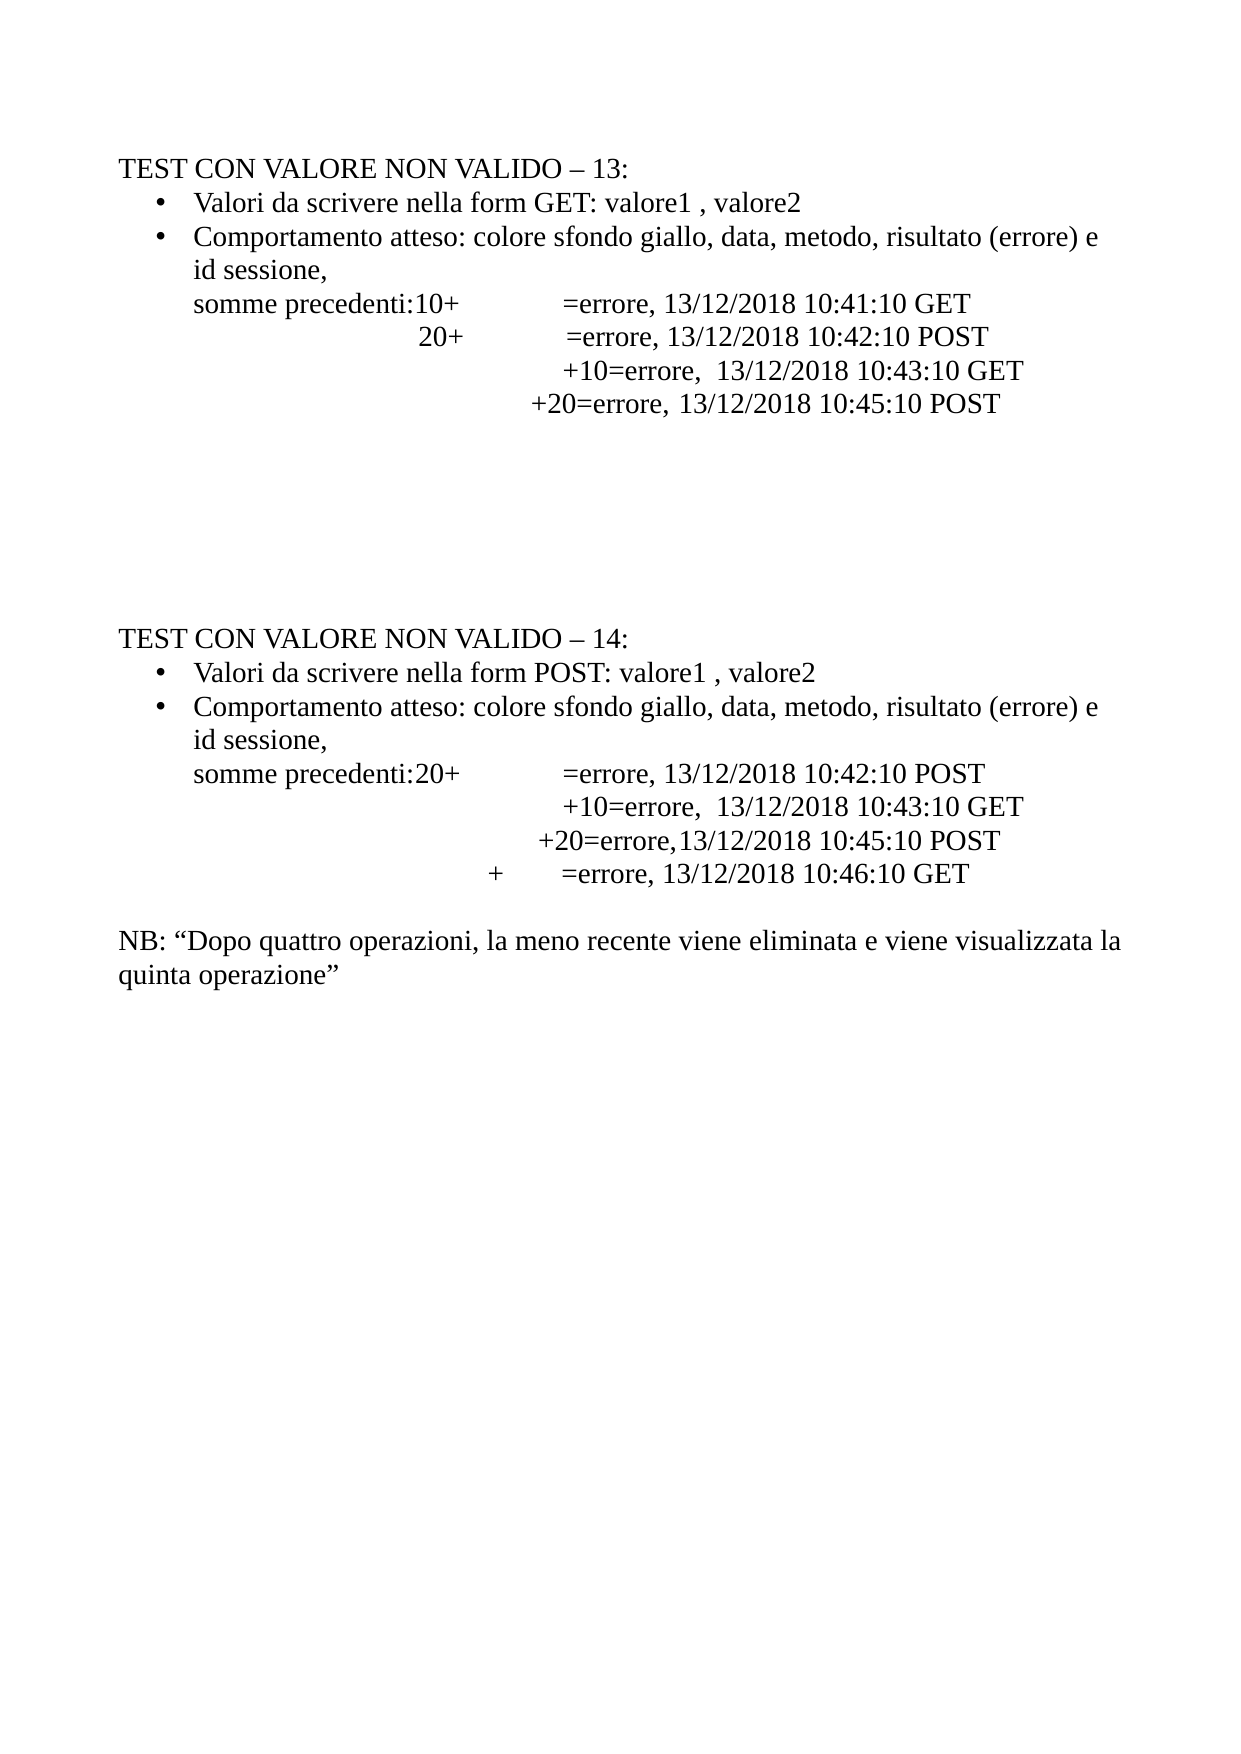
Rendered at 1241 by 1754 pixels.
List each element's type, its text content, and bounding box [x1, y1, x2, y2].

list Comportamento atteso: colore sfondo giallo, data, metodo, risultato (errore) e id sessione, [156, 689, 1122, 756]
list Valori da scrivere nella form POST: valore1 , valore2 [156, 655, 1122, 689]
text TEST CON VALORE NON VALIDO – 13: [118, 152, 1122, 185]
list 20+ =errore, 13/12/2018 10:42:10 POST [381, 319, 1122, 353]
list Comportamento atteso: colore sfondo giallo, data, metodo, risultato (errore) e id sessione, [156, 219, 1122, 286]
list somme precedenti: 20+ =errore, 13/12/2018 10:42:10 POST [156, 756, 1122, 789]
list +20=errore, 13/12/2018 10:45:10 POST [493, 387, 1122, 420]
list Valori da scrivere nella form GET: valore1 , valore2 [156, 185, 1122, 219]
list +10=errore, 13/12/2018 10:43:10 GET [156, 353, 1122, 387]
list +20=errore, 13/12/2018 10:45:10 POST [493, 823, 1122, 856]
list +10=errore, 13/12/2018 10:43:10 GET [156, 789, 1122, 823]
list somme precedenti:10+ =errore, 13/12/2018 10:41:10 GET [156, 286, 1122, 319]
text TEST CON VALORE NON VALIDO – 14: [118, 621, 1122, 655]
text + =errore, 13/12/2018 10:46:10 GET [118, 856, 1122, 890]
text NB: “Dopo quattro operazioni, la meno recente viene eliminata e viene visualizzata la quinta operazione” [118, 923, 1122, 991]
